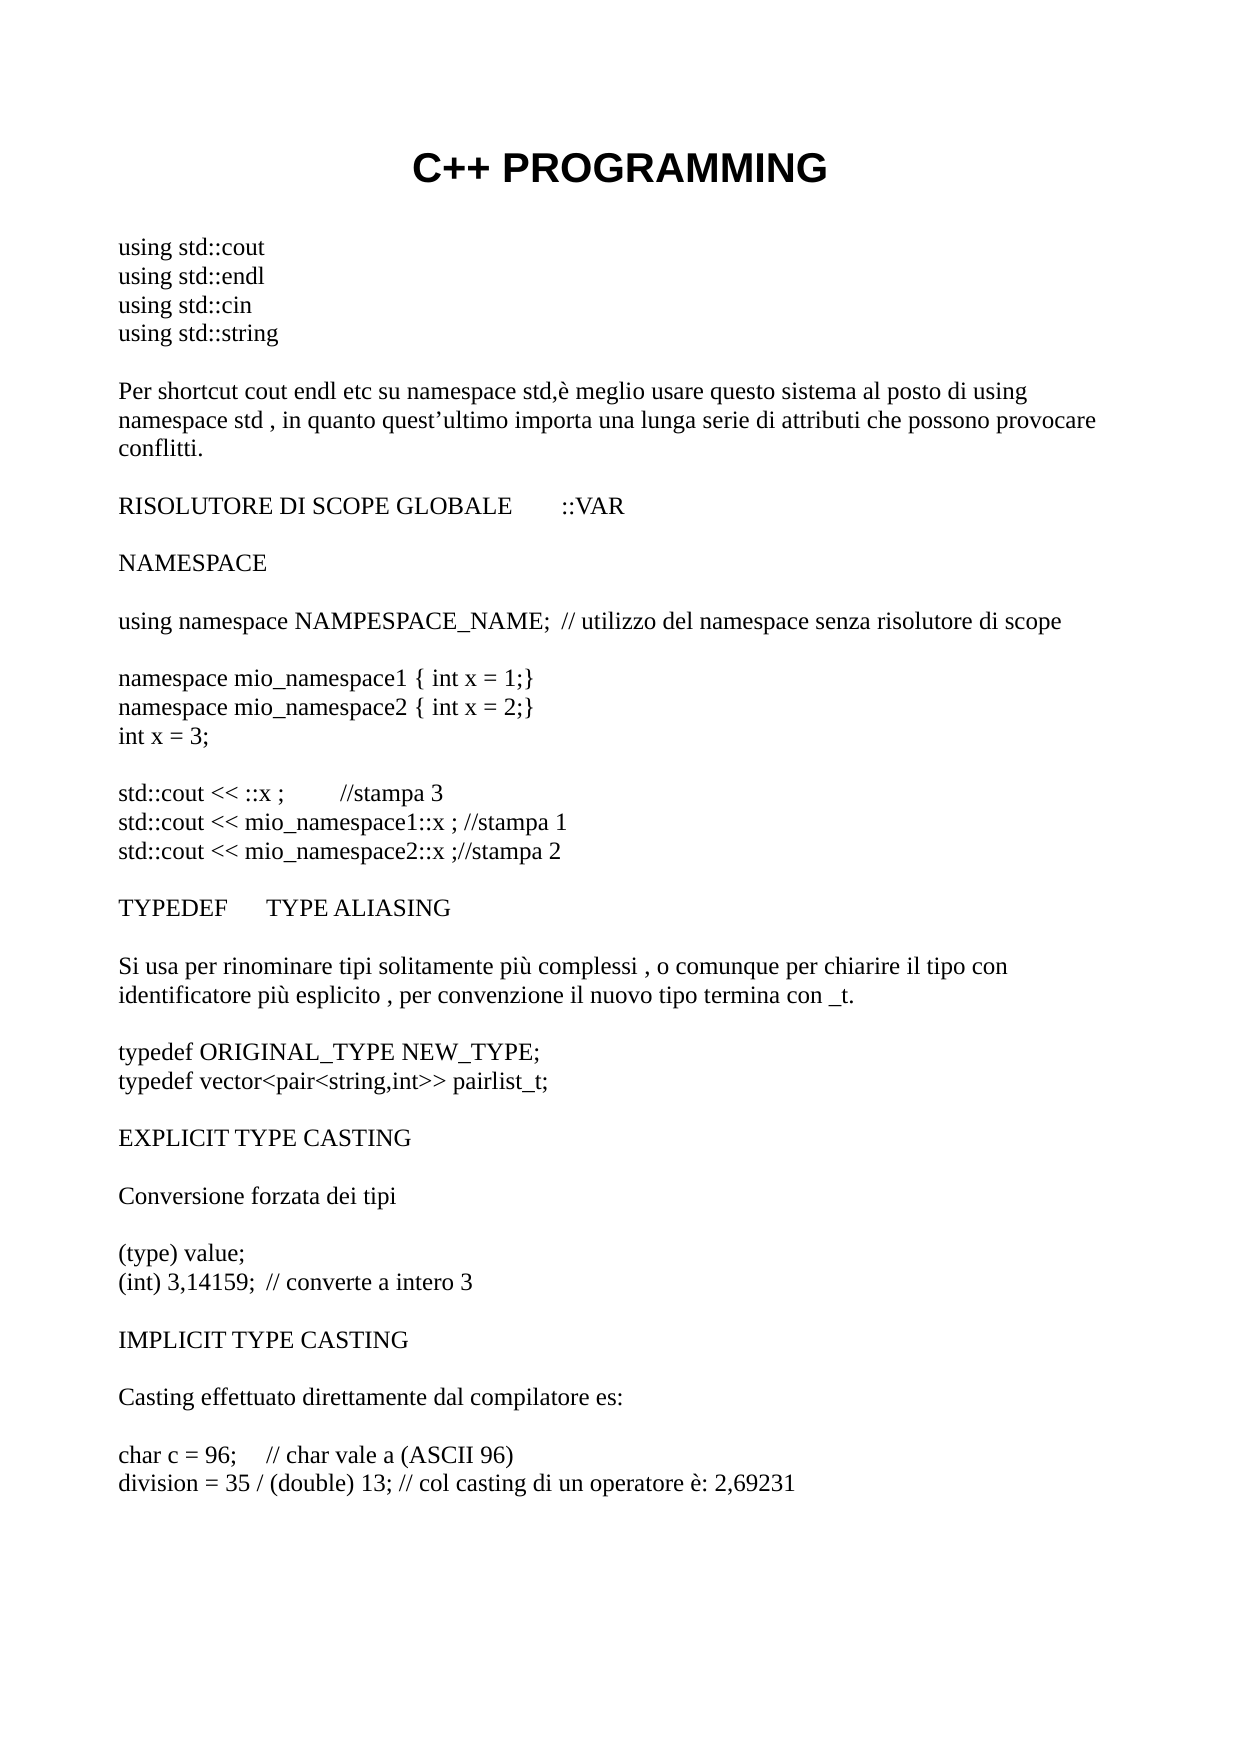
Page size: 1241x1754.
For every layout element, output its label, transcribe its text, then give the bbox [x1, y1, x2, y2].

text using std::cout [118, 232, 1122, 261]
text Conversione forzata dei tipi [118, 1181, 1122, 1210]
text char c = 96; // char vale a (ASCII 96) [118, 1440, 1122, 1468]
text typedef ORIGINAL_TYPE NEW_TYPE; [118, 1037, 1122, 1066]
text namespace mio_namespace2 { int x = 2;} [118, 692, 1122, 721]
text TYPEDEF TYPE ALIASING [118, 893, 1122, 922]
text (type) value; [118, 1238, 1122, 1267]
text RISOLUTORE DI SCOPE GLOBALE ::VAR [118, 491, 1122, 520]
text Si usa per rinominare tipi solitamente più complessi , o comunque per chiarire il tipo con identificatore più esplicito , per convenzione il nuovo tipo termina con _t. [118, 951, 1122, 1008]
text namespace mio_namespace1 { int x = 1;} [118, 663, 1122, 692]
text using std::endl [118, 261, 1122, 290]
text division = 35 / (double) 13; // col casting di un operatore è: 2,69231 [118, 1468, 1122, 1497]
text EXPLICIT TYPE CASTING [118, 1123, 1122, 1152]
text using std::string [118, 318, 1122, 347]
title C++ PROGRAMMING [118, 143, 1122, 191]
text using std::cin [118, 290, 1122, 318]
text std::cout << mio_namespace1::x ; //stampa 1 [118, 807, 1122, 836]
text std::cout << mio_namespace2::x ;//stampa 2 [118, 836, 1122, 865]
text Per shortcut cout endl etc su namespace std,è meglio usare questo sistema al posto di using namespace std , in quanto quest’ultimo importa una lunga serie di attributi che possono provocare conflitti. [118, 376, 1122, 462]
text (int) 3,14159; // converte a intero 3 [118, 1267, 1122, 1296]
text Casting effettuato direttamente dal compilatore es: [118, 1382, 1122, 1411]
text NAMESPACE [118, 548, 1122, 577]
text IMPLICIT TYPE CASTING [118, 1325, 1122, 1353]
text typedef vector<pair<string,int>> pairlist_t; [118, 1066, 1122, 1095]
text std::cout << ::x ; //stampa 3 [118, 778, 1122, 807]
text int x = 3; [118, 721, 1122, 750]
text using namespace NAMPESPACE_NAME; // utilizzo del namespace senza risolutore di scope [118, 606, 1122, 635]
